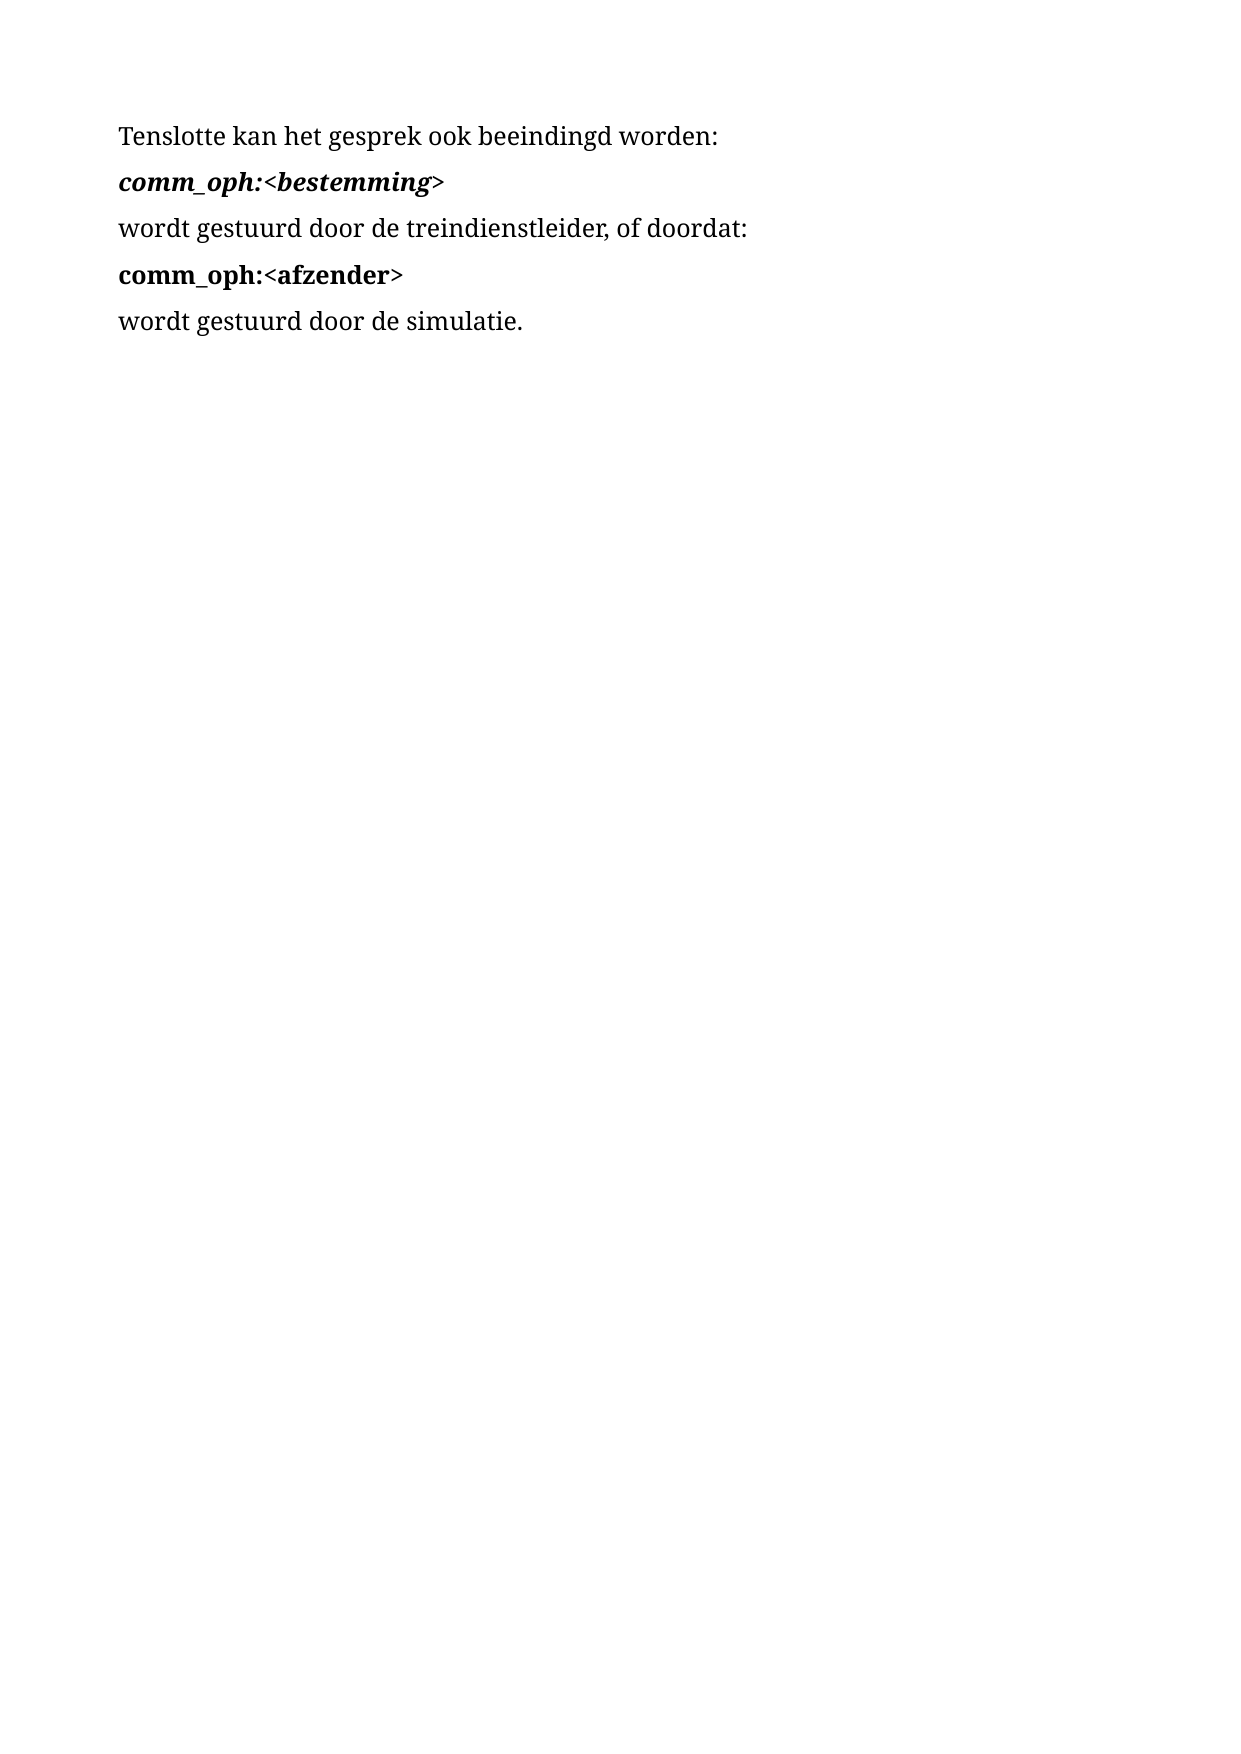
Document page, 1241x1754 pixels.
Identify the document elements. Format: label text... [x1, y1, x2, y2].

text Tenslotte kan het gesprek ook beeindingd worden: [118, 118, 1122, 152]
text comm_oph:<afzender> [118, 257, 1122, 292]
text wordt gestuurd door de treindienstleider, of doordat: [118, 211, 1122, 245]
text wordt gestuurd door de simulatie. [118, 304, 1122, 338]
text comm_oph:<bestemming> [118, 164, 1122, 199]
